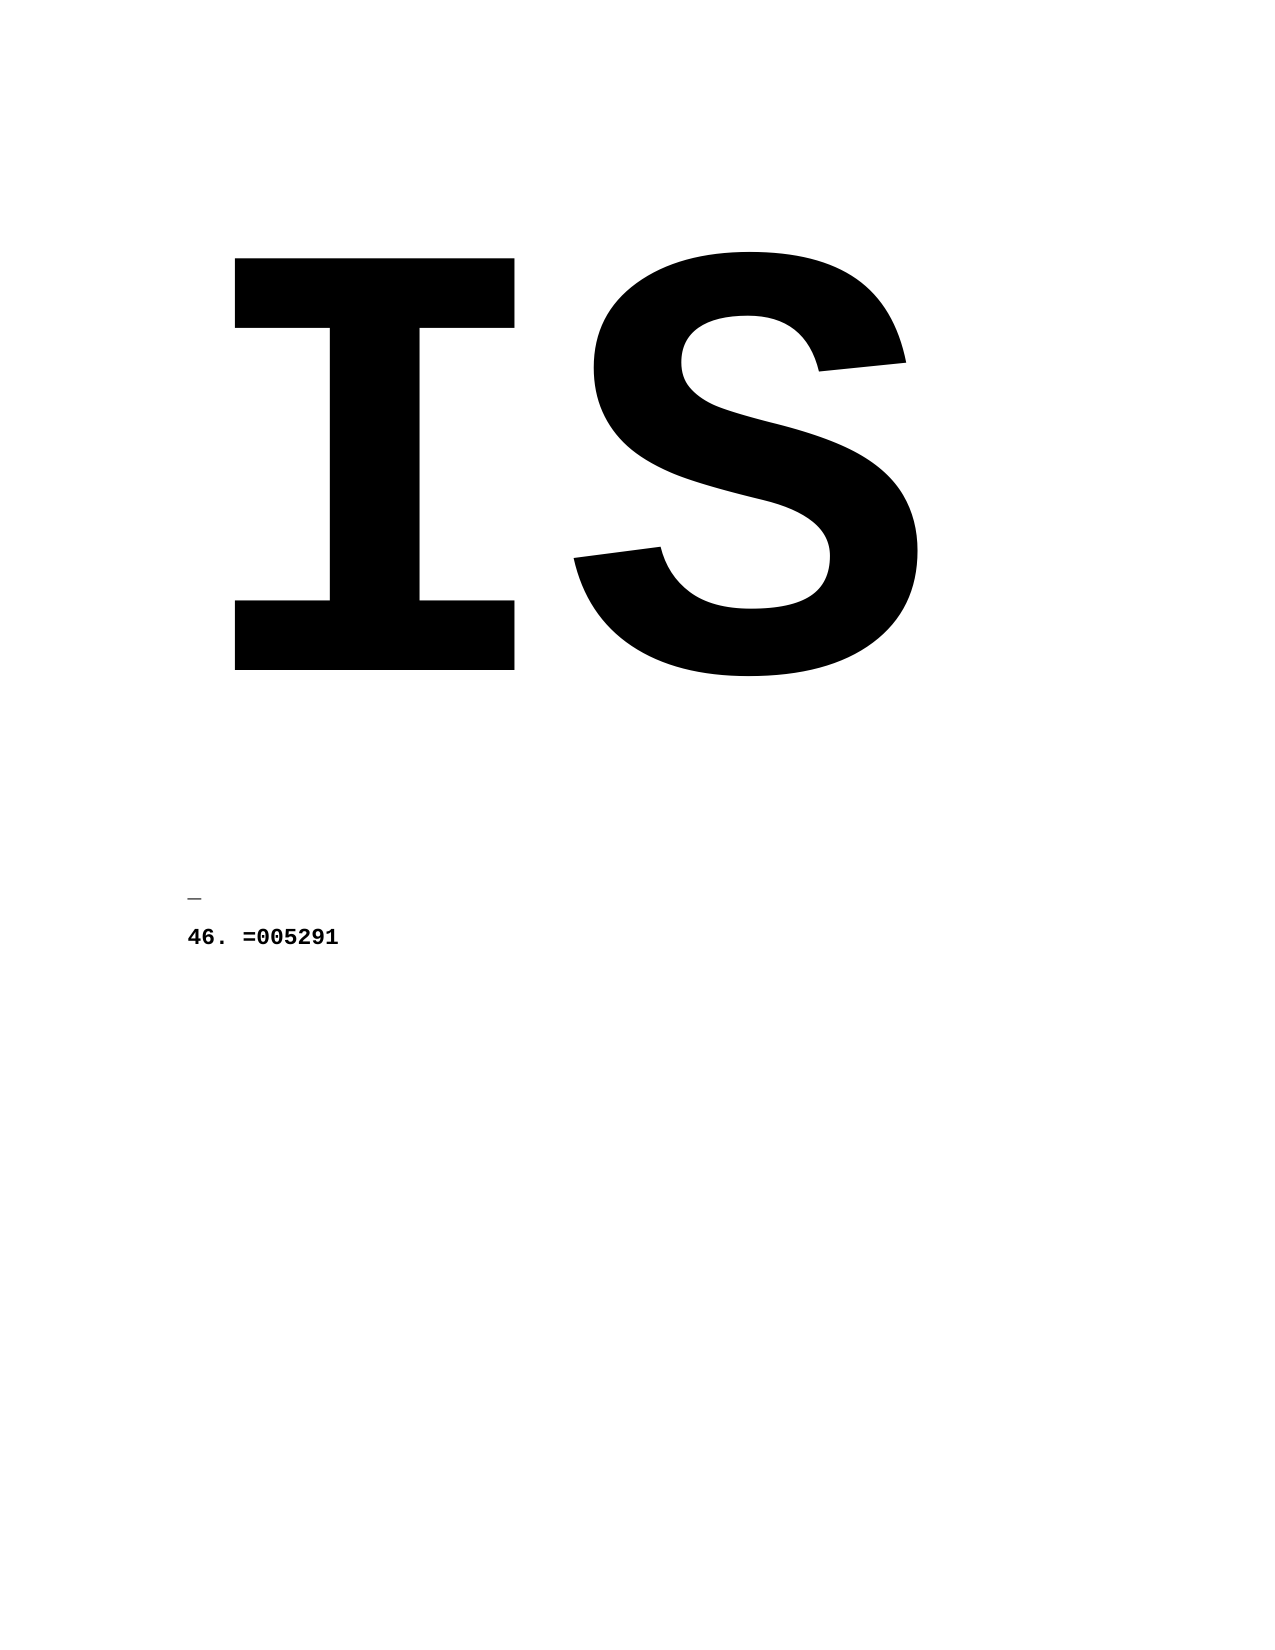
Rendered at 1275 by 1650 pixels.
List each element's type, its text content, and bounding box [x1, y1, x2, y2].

text 46. =005291 [187, 926, 1087, 952]
text _ [187, 879, 1087, 905]
text IS [187, 150, 1087, 858]
